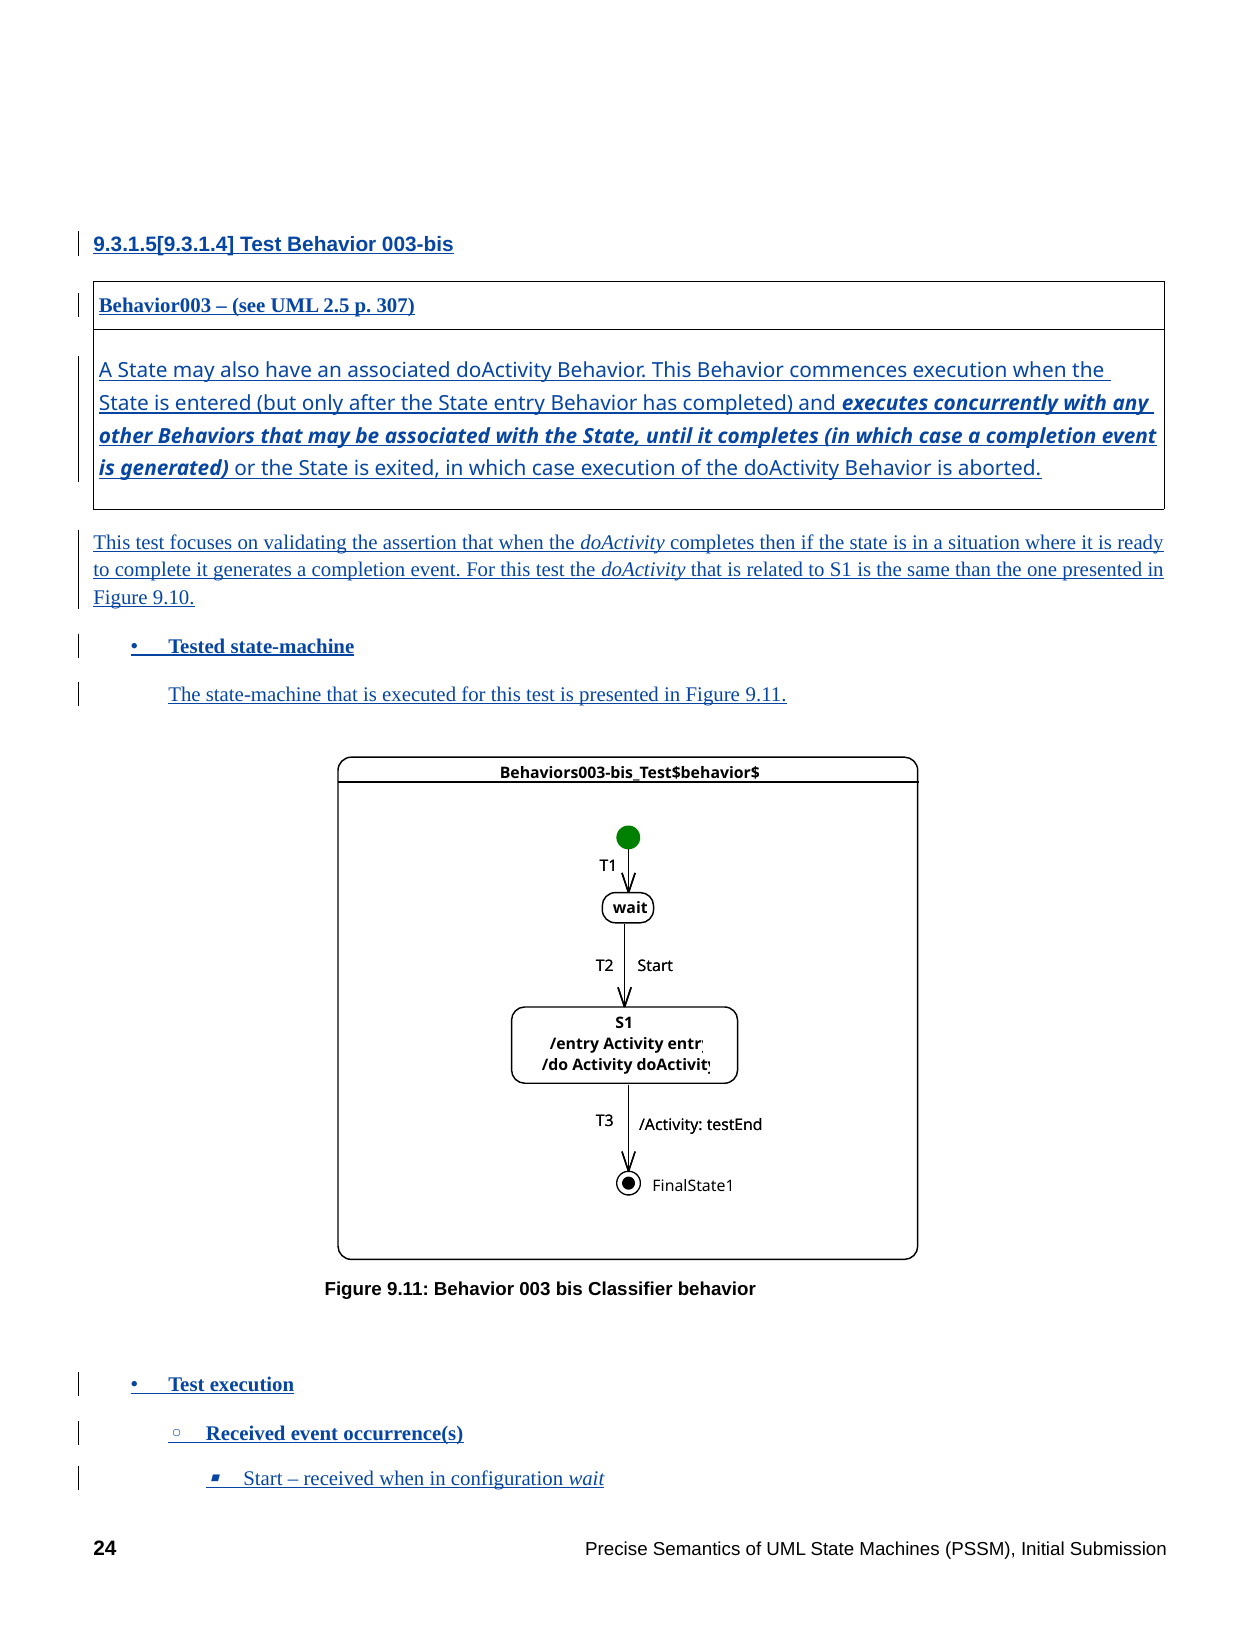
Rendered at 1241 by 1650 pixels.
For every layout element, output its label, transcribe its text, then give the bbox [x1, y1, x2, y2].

list The state-machine that is executed for this test is presented in Figure 9.11. [131, 682, 1164, 706]
table_cell A State may also have an associated doActivity Behavior. This Behavior commences execution when the State is entered (but only after the State entry Behavior has completed) and executes concurrently with any other Behaviors that may be associated with the State, until it completes (in which case a completion event is generated) or the State is exited, in which case execution of the doActivity Behavior is aborted. [94, 330, 1164, 509]
list Received event occurrence(s) [168, 1421, 1164, 1445]
text This test focuses on validating the assertion that when the doActivity completes then if the state is in a situation where it is ready [93, 530, 1164, 551]
list Test execution [131, 1372, 1164, 1396]
table_header Behavior003 – (see UML 2.5 p. 307) [94, 282, 1164, 329]
text to complete it generates a completion event. For this test the doActivity that is related to S1 is the same than the one presented in [93, 552, 1164, 578]
list Tested state-machine [131, 634, 1164, 658]
list Start – received when in configuration wait [206, 1466, 1164, 1490]
subtitle Test Behavior 003-bis [93, 231, 1164, 256]
text Figure 9.10. [93, 579, 1164, 609]
text Figure 9.11: Behavior 003 bis Classifier behavior [324, 743, 933, 1299]
